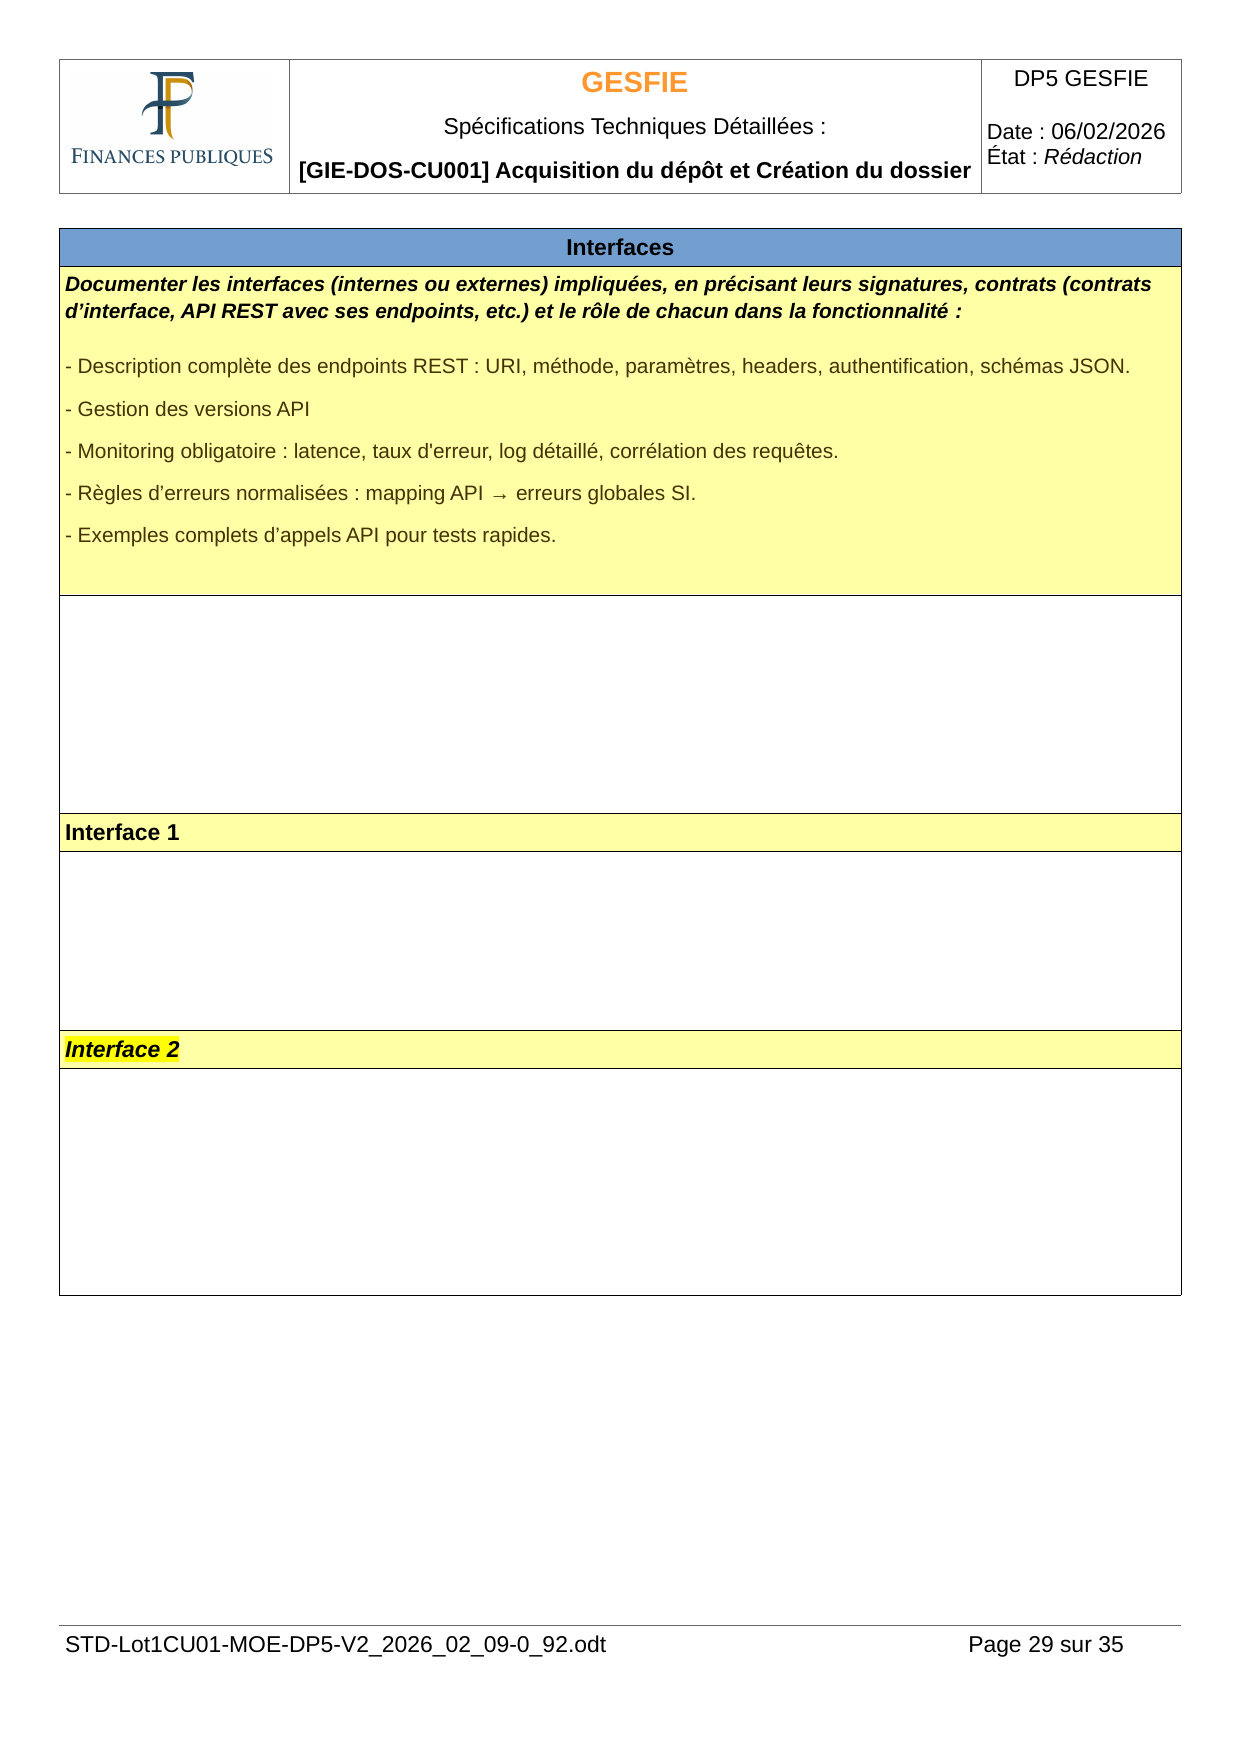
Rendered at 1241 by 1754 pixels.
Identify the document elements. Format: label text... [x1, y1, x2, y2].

table_cell [60, 596, 1181, 813]
picture [69, 70, 274, 168]
table_cell Documenter les interfaces (internes ou externes) impliquées, en précisant leurs signatures, contrats (contrats d’interface, API REST avec ses endpoints, etc.) et le rôle de chacun dans la fonctionnalité : - Description complète des endpoints REST : URI, méthode, paramètres, headers, authentification, schémas JSON. - Gestion des versions API - Monitoring obligatoire : latence, taux d'erreur, log détaillé, corrélation des requêtes. - Règles d’erreurs normalisées : mapping API → erreurs globales SI. - Exemples complets d’appels API pour tests rapides. [60, 267, 1181, 594]
table_header Interfaces [60, 229, 1181, 266]
table_cell [60, 852, 1181, 1030]
table_cell Interface 1 [60, 814, 1181, 851]
table_cell Interface 2 [60, 1031, 1181, 1068]
table_cell [60, 1069, 1181, 1295]
